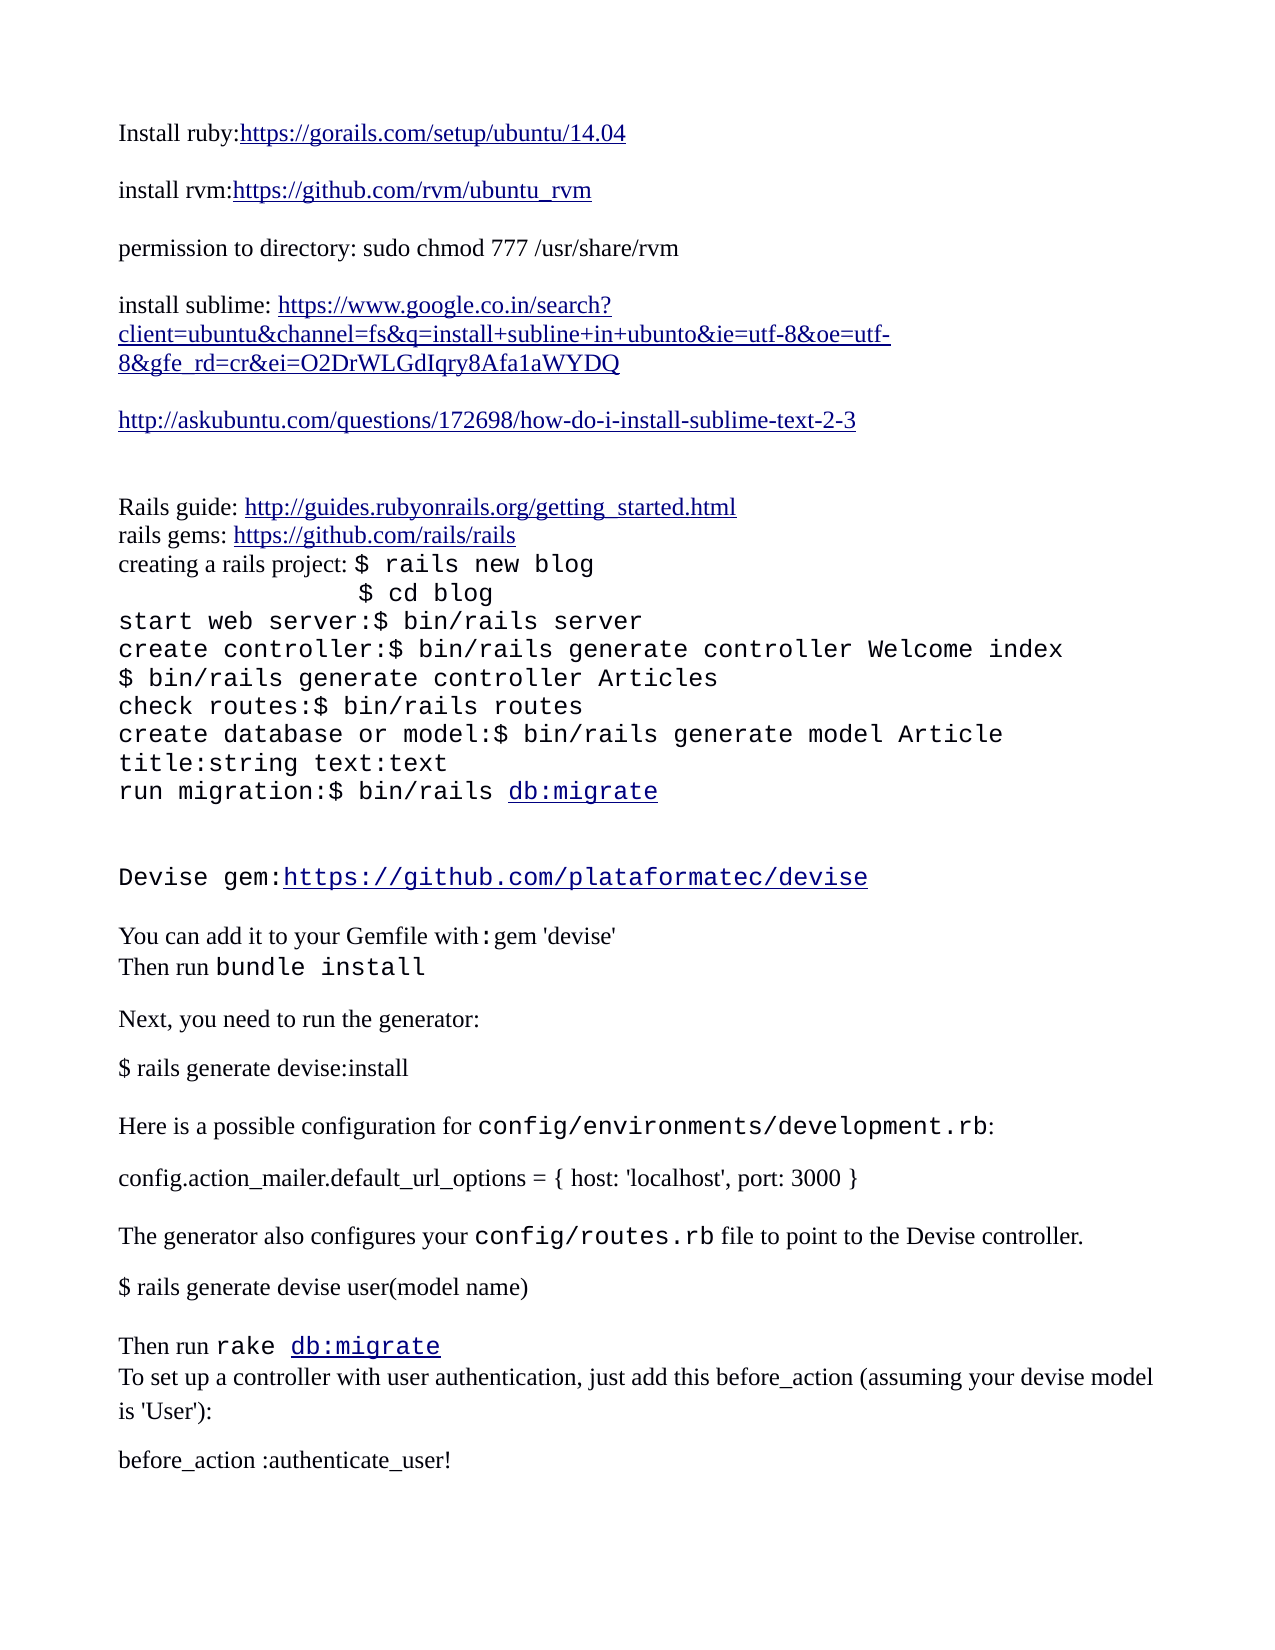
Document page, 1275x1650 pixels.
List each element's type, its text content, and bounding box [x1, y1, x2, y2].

text Here is a possible configuration for config/environments/development.rb: [118, 1111, 1157, 1142]
text $ rails generate devise user(model name) [118, 1272, 1157, 1301]
text You can add it to your Gemfile with:gem 'devise' [118, 921, 1157, 952]
text config.action_mailer.default_url_options = { host: 'localhost', port: 3000 } [118, 1163, 1157, 1191]
text install sublime: https://www.google.co.in/search?client=ubuntu&channel=fs&q=install+subline+in+ubunto&ie=utf-8&oe=utf-8&gfe_rd=cr&ei=O2DrWLGdIqry8Afa1aWYDQ [118, 291, 1157, 377]
text Then run rake db:migrate [118, 1331, 1157, 1362]
text run migration:$ bin/rails db:migrate [118, 778, 1157, 807]
text Devise gem:https://github.com/plataformatec/devise [118, 864, 1157, 893]
text before_action :authenticate_user! [118, 1445, 1157, 1474]
text $ rails generate devise:install [118, 1053, 1157, 1082]
text install rvm:https://github.com/rvm/ubuntu_rvm [118, 176, 1157, 204]
text check routes:$ bin/rails routes [118, 693, 1157, 722]
text Then run bundle install [118, 952, 1157, 983]
text Install ruby:https://gorails.com/setup/ubuntu/14.04 [118, 118, 1157, 147]
text The generator also configures your config/routes.rb file to point to the Devise controller. [118, 1221, 1157, 1252]
text rails gems: https://github.com/rails/rails [118, 521, 1157, 549]
text create controller:$ bin/rails generate controller Welcome index [118, 637, 1157, 665]
text Next, you need to run the generator: [118, 1004, 1157, 1033]
text start web server:$ bin/rails server [118, 608, 1157, 637]
text To set up a controller with user authentication, just add this before_action (assuming your devise model is 'User'): [118, 1362, 1157, 1425]
text creating a rails project: $ rails new blog [118, 549, 1157, 580]
text create database or model:$ bin/rails generate model Article title:string text:text [118, 722, 1157, 778]
text http://askubuntu.com/questions/172698/how-do-i-install-sublime-text-2-3 [118, 406, 1157, 434]
text Rails guide: http://guides.rubyonrails.org/getting_started.html [118, 492, 1157, 521]
text $ bin/rails generate controller Articles [118, 665, 1157, 693]
text $ cd blog [118, 580, 1157, 608]
text permission to directory: sudo chmod 777 /usr/share/rvm [118, 233, 1157, 262]
